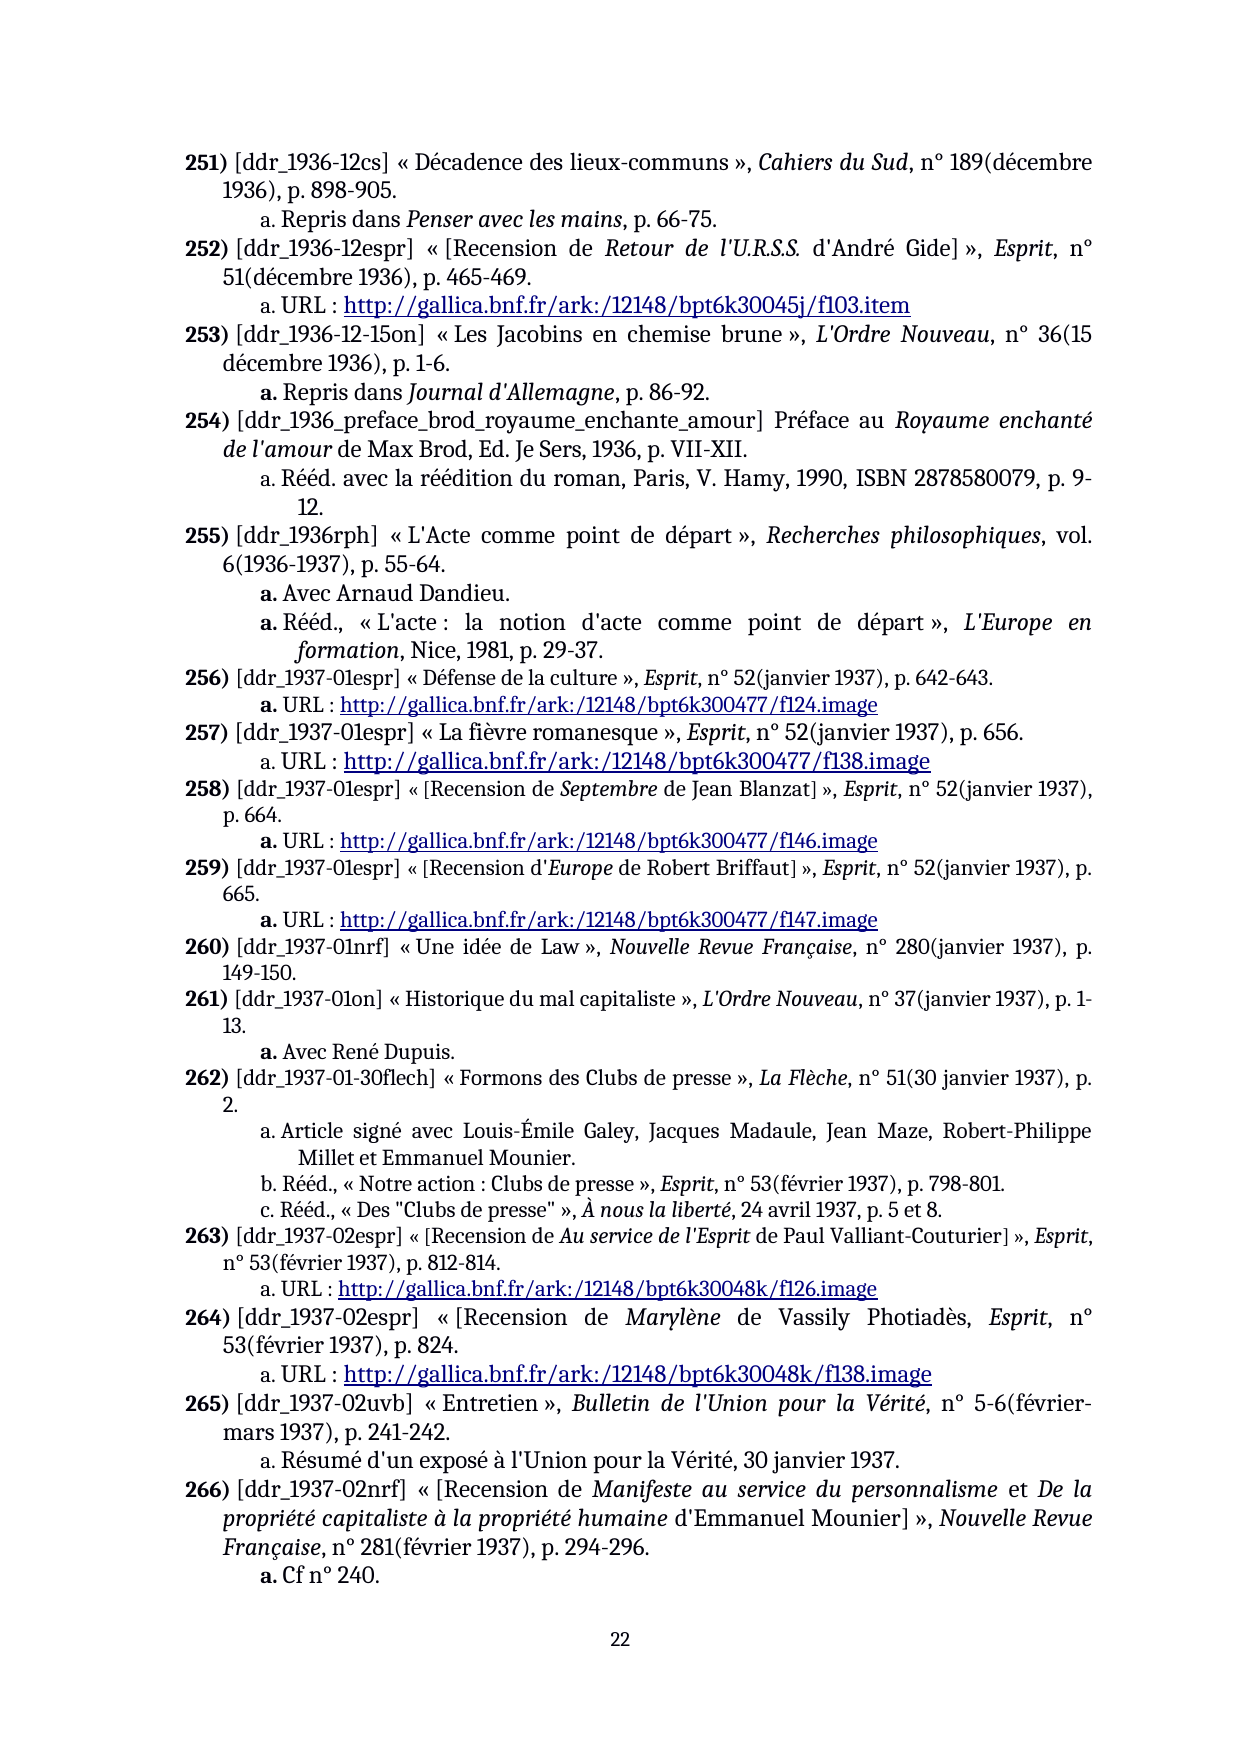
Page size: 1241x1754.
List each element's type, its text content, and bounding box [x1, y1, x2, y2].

list [ddr_1937-02espr] « [Recension de Marylène de Vassily Photiadès, Esprit, n° 53(février 1937), p. 824. [185, 1302, 1093, 1360]
list Article signé avec Louis-Émile Galey, Jacques Madaule, Jean Maze, Robert-Philippe Millet et Emmanuel Mounier. [260, 1118, 1093, 1171]
list [ddr_1936-12-15on] « Les Jacobins en chemise brune », L'Ordre Nouveau, n° 36(15 décembre 1936), p. 1-6. [185, 320, 1093, 378]
list [ddr_1936-12espr] « [Recension de Retour de l'U.R.S.S. d'André Gide] », Esprit, n° 51(décembre 1936), p. 465-469. [185, 234, 1093, 291]
list Cf n° 240. [260, 1561, 1093, 1590]
list URL : http://gallica.bnf.fr/ark:/12148/bpt6k300477/f146.image [260, 828, 1093, 854]
list URL : http://gallica.bnf.fr/ark:/12148/bpt6k300477/f147.image [260, 907, 1093, 933]
list [ddr_1937-01espr] « [Recension de Septembre de Jean Blanzat] », Esprit, n° 52(janvier 1937), p. 664. [185, 775, 1093, 828]
list Rééd., « Notre action : Clubs de presse », Esprit, n° 53(février 1937), p. 798-801. [260, 1171, 1093, 1197]
list URL : http://gallica.bnf.fr/ark:/12148/bpt6k300477/f124.image [260, 691, 1093, 718]
list Rééd., « Des "Clubs de presse" », À nous la liberté, 24 avril 1937, p. 5 et 8. [260, 1197, 1093, 1223]
list URL : http://gallica.bnf.fr/ark:/12148/bpt6k30045j/f103.item [260, 291, 1093, 320]
list Rééd. avec la réédition du roman, Paris, V. Hamy, 1990, ISBN 2878580079, p. 9-12. [260, 464, 1093, 521]
list [ddr_1936rph] « L'Acte comme point de départ », Recherches philosophiques, vol. 6(1936-1937), p. 55-64. [185, 521, 1093, 579]
list [ddr_1937-01espr] « [Recension d'Europe de Robert Briffaut] », Esprit, n° 52(janvier 1937), p. 665. [185, 854, 1093, 907]
list [ddr_1937-01espr] « La fièvre romanesque », Esprit, n° 52(janvier 1937), p. 656. [185, 718, 1093, 747]
list Résumé d'un exposé à l'Union pour la Vérité, 30 janvier 1937. [260, 1446, 1093, 1475]
list [ddr_1936-12cs] « Décadence des lieux-communs », Cahiers du Sud, n° 189(décembre 1936), p. 898-905. [185, 148, 1093, 205]
list [ddr_1937-01nrf] « Une idée de Law », Nouvelle Revue Française, n° 280(janvier 1937), p. 149-150. [185, 933, 1093, 986]
list [ddr_1937-02nrf] « [Recension de Manifeste au service du personnalisme et De la propriété capitaliste à la propriété humaine d'Emmanuel Mounier] », Nouvelle Revue Française, n° 281(février 1937), p. 294-296. [185, 1475, 1093, 1561]
list [ddr_1937-01espr] « Défense de la culture », Esprit, n° 52(janvier 1937), p. 642-643. [185, 665, 1093, 691]
list URL : http://gallica.bnf.fr/ark:/12148/bpt6k30048k/f138.image [260, 1360, 1093, 1389]
list [ddr_1937-02espr] « [Recension de Au service de l'Esprit de Paul Valliant-Couturier] », Esprit, n° 53(février 1937), p. 812-814. [185, 1223, 1093, 1276]
list [ddr_1936_preface_brod_royaume_enchante_amour] Préface au Royaume enchanté de l'amour de Max Brod, Ed. Je Sers, 1936, p. VII-XII. [185, 406, 1093, 464]
list Rééd., « L'acte : la notion d'acte comme point de départ », L'Europe en formation, Nice, 1981, p. 29-37. [260, 608, 1093, 665]
list Repris dans Penser avec les mains, p. 66-75. [260, 205, 1093, 234]
list URL : http://gallica.bnf.fr/ark:/12148/bpt6k300477/f138.image [260, 747, 1093, 775]
list Avec Arnaud Dandieu. [260, 579, 1093, 608]
list [ddr_1937-02uvb] « Entretien », Bulletin de l'Union pour la Vérité, n° 5-6(février-mars 1937), p. 241-242. [185, 1389, 1093, 1446]
list URL : http://gallica.bnf.fr/ark:/12148/bpt6k30048k/f126.image [260, 1276, 1093, 1302]
list [ddr_1937-01-30flech] « Formons des Clubs de presse », La Flèche, n° 51(30 janvier 1937), p. 2. [185, 1065, 1093, 1118]
list Repris dans Journal d'Allemagne, p. 86-92. [260, 378, 1093, 406]
list Avec René Dupuis. [260, 1039, 1093, 1065]
list [ddr_1937-01on] « Historique du mal capitaliste », L'Ordre Nouveau, n° 37(janvier 1937), p. 1-13. [185, 986, 1093, 1039]
